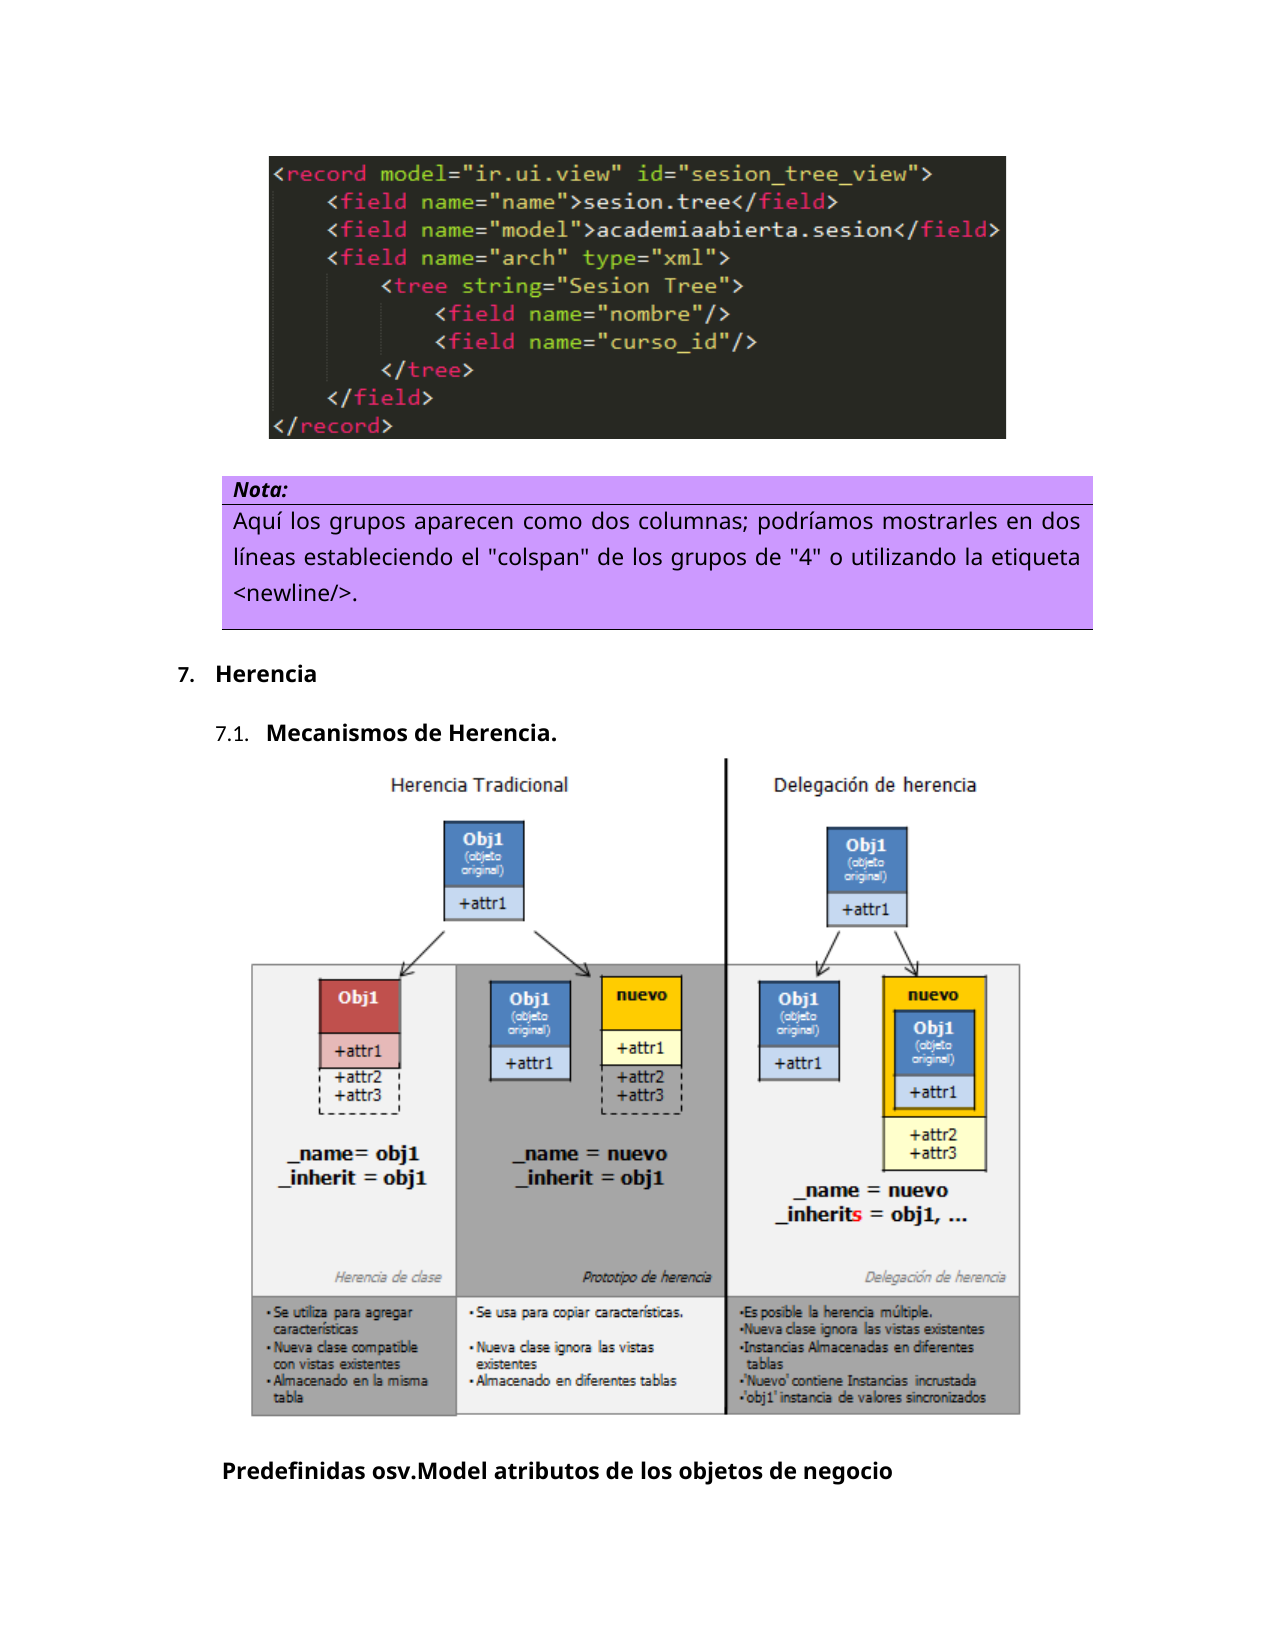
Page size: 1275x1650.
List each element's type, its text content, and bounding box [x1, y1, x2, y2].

list Herencia [177, 658, 1098, 689]
list Mecanismos de Herencia. [215, 717, 1098, 749]
table_header Nota: [222, 476, 1093, 504]
picture [251, 757, 1025, 1418]
text Predefinidas osv.Model atributos de los objetos de negocio [222, 1455, 1098, 1486]
picture [268, 156, 1007, 439]
table_cell Aquí los grupos aparecen como dos columnas; podríamos mostrarles en dos líneas estableciendo el "colspan" de los grupos de "4" o utilizando la etiqueta <newline/>. [222, 505, 1093, 629]
